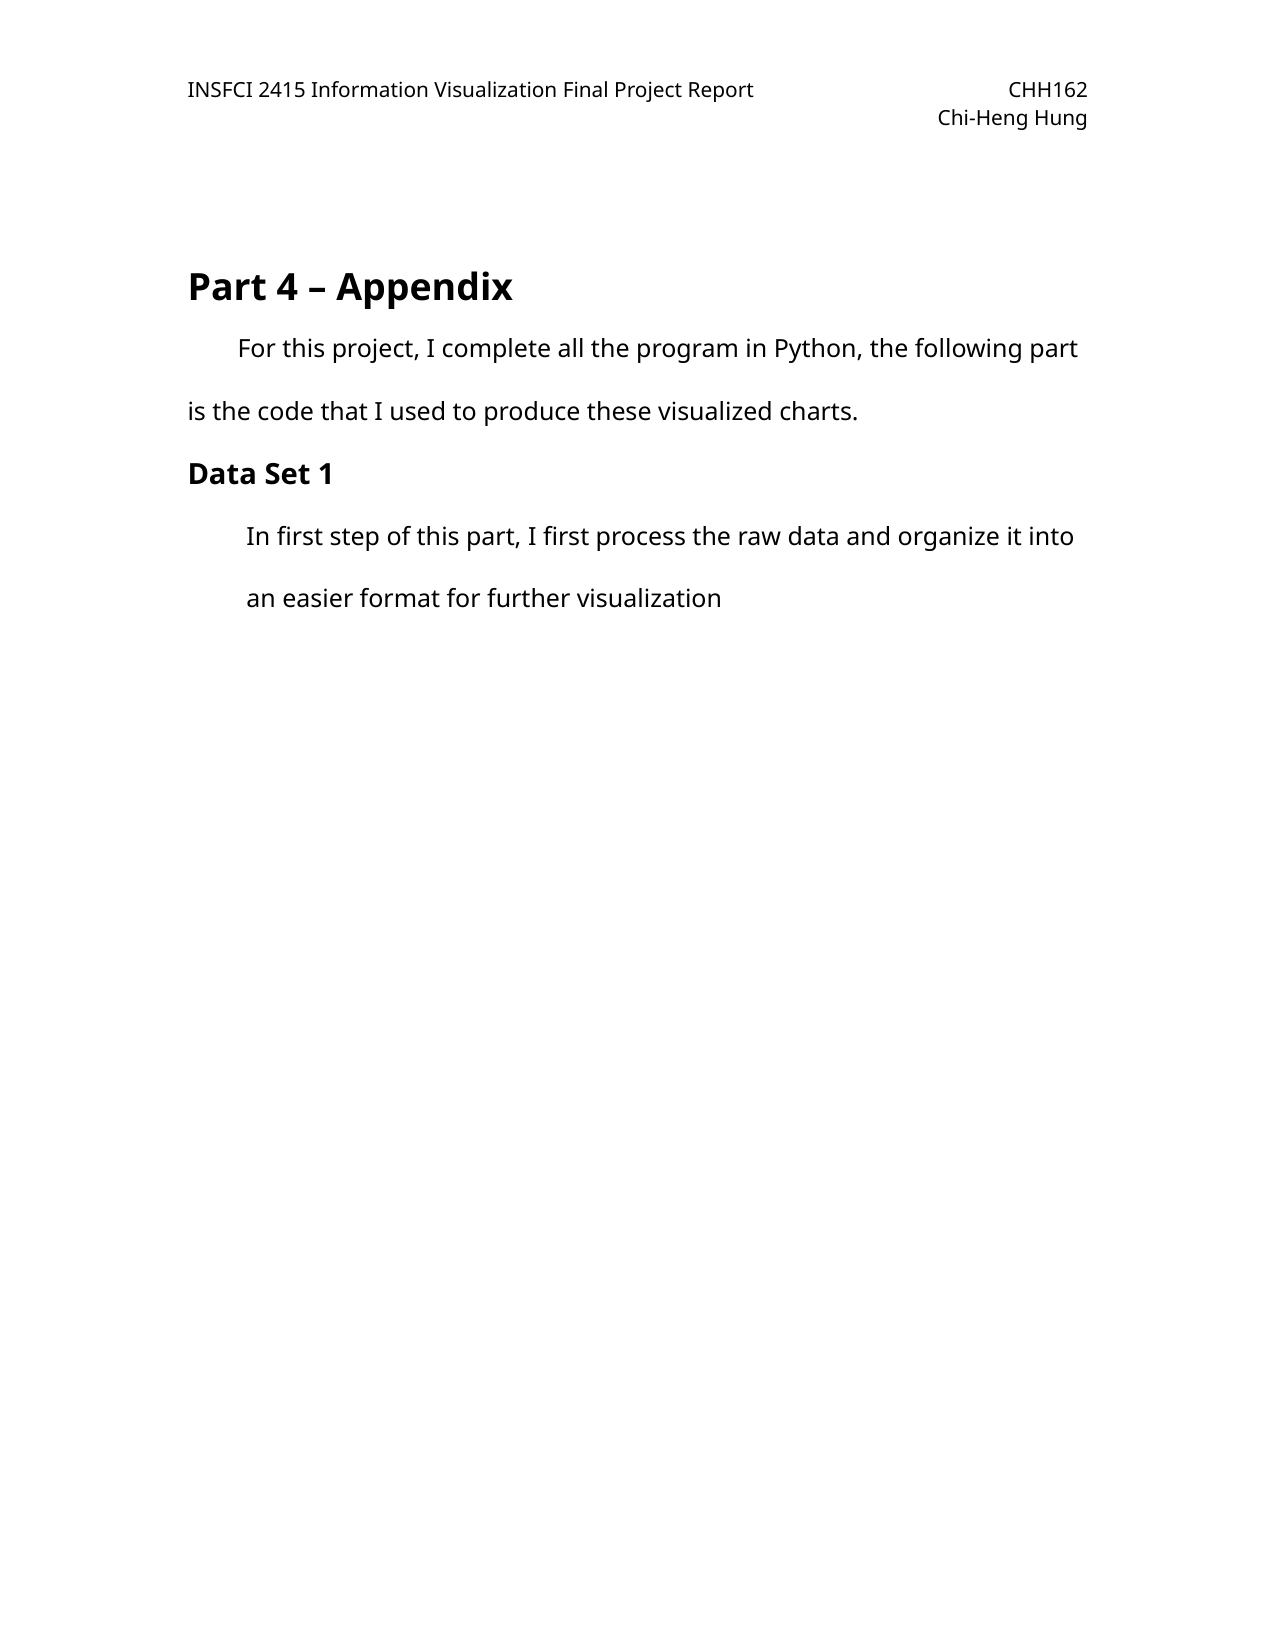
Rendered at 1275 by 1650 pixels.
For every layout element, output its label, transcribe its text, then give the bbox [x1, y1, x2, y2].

text For this project, I complete all the program in Python, the following part is the code that I used to produce these visualized charts. [187, 306, 1088, 431]
text Data Set 1 [187, 431, 1088, 494]
text Part 4 – Appendix [187, 244, 1088, 306]
text In first step of this part, I first process the raw data and organize it into an easier format for further visualization [246, 494, 1088, 619]
